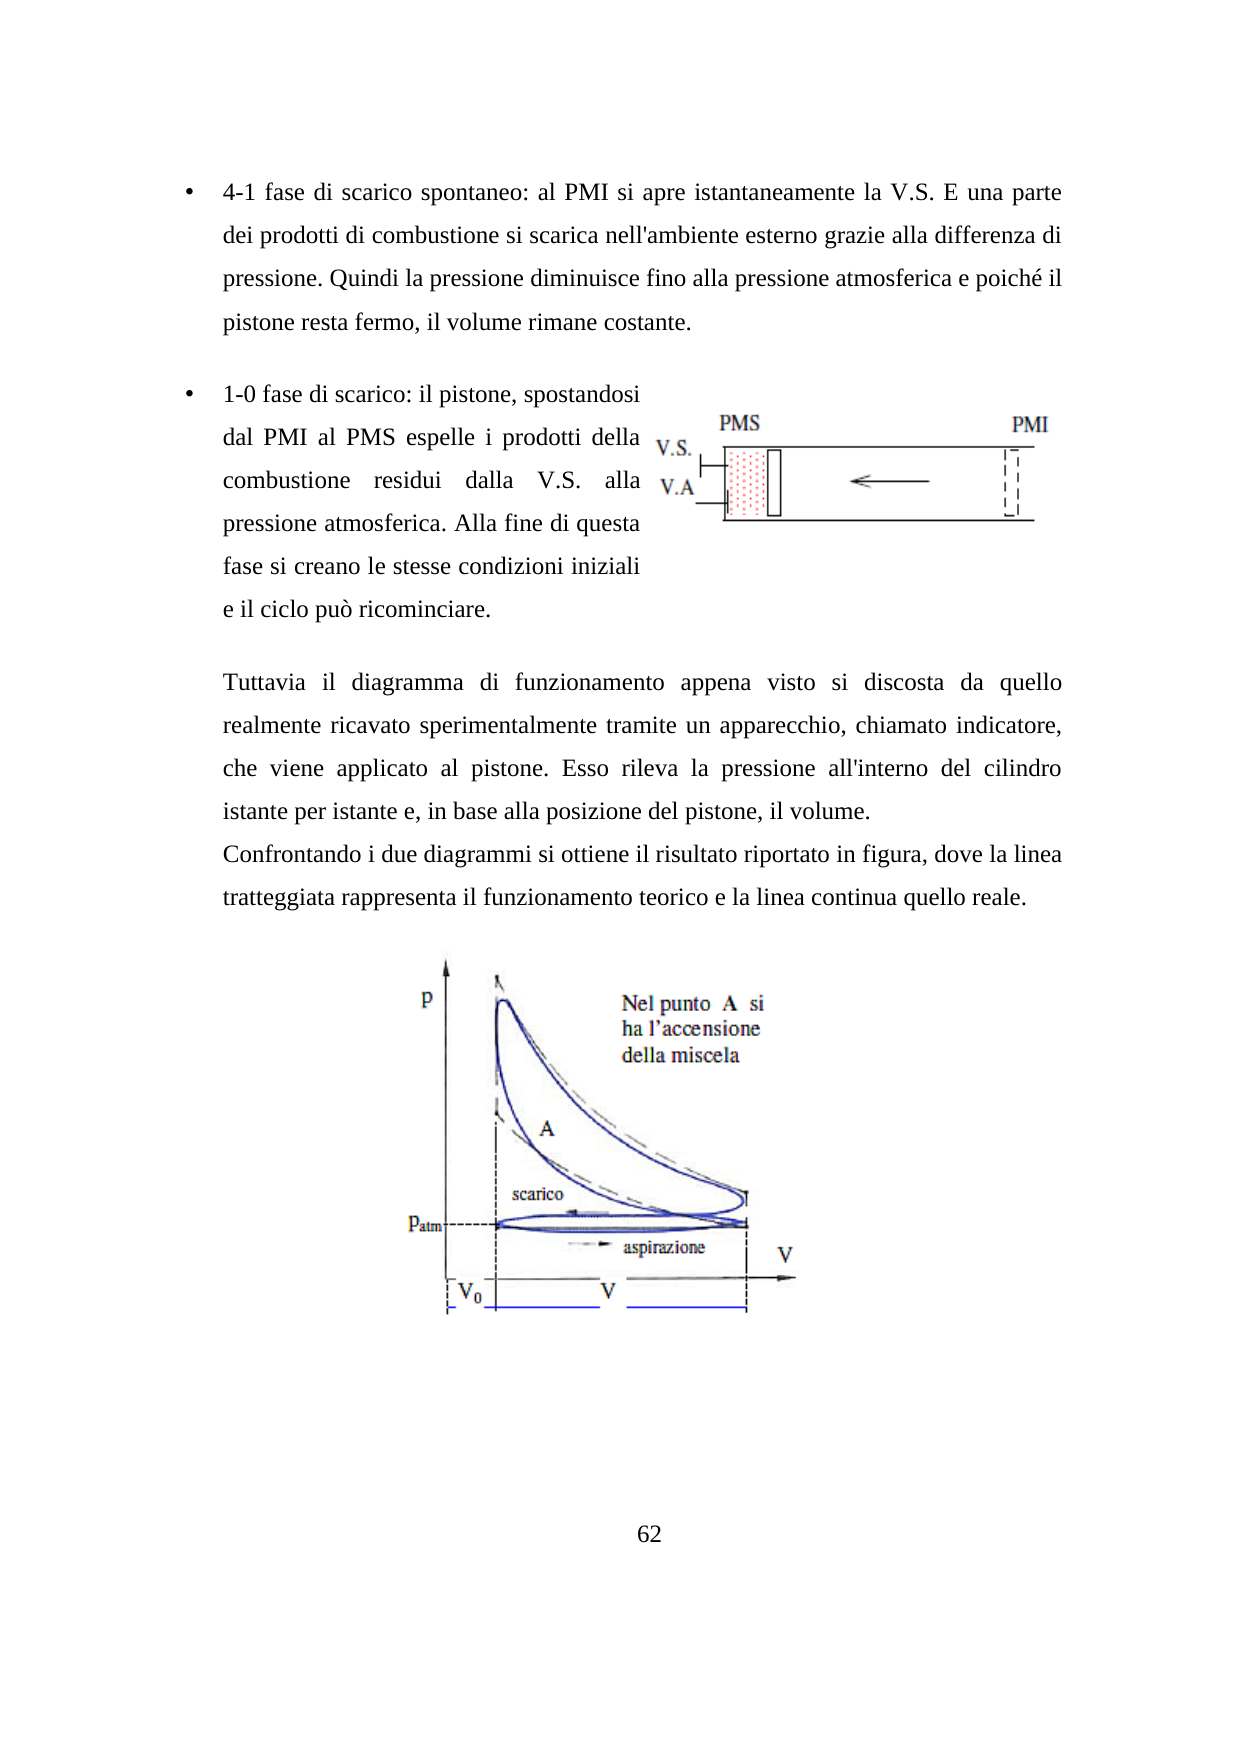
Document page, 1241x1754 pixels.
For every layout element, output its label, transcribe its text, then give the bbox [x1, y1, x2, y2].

picture [392, 939, 818, 1324]
list 4-1 fase di scarico spontaneo: al PMI si apre istantaneamente la V.S. E una parte dei prodotti di combustione si scarica nell'ambiente esterno grazie alla differenza di pressione. Quindi la pressione diminuisce fino alla pressione atmosferica e poiché il pistone resta fermo, il volume rimane costante. [185, 177, 1063, 335]
list 1-0 fase di scarico: il pistone, spostandosi dal PMI al PMS espelle i prodotti della combustione residui dalla V.S. alla pressione atmosferica. Alla fine di questa fase si creano le stesse condizioni iniziali e il ciclo può ricominciare. [185, 379, 641, 623]
list Tuttavia il diagramma di funzionamento appena visto si discosta da quello realmente ricavato sperimentalmente tramite un apparecchio, chiamato indicatore, che viene applicato al pistone. Esso rileva la pressione all'interno del cilindro istante per istante e, in base alla posizione del pistone, il volume. [185, 667, 1063, 825]
picture [641, 373, 1059, 634]
list Confrontando i due diagrammi si ottiene il risultato riportato in figura, dove la linea tratteggiata rappresenta il funzionamento teorico e la linea continua quello reale. [185, 839, 1063, 911]
